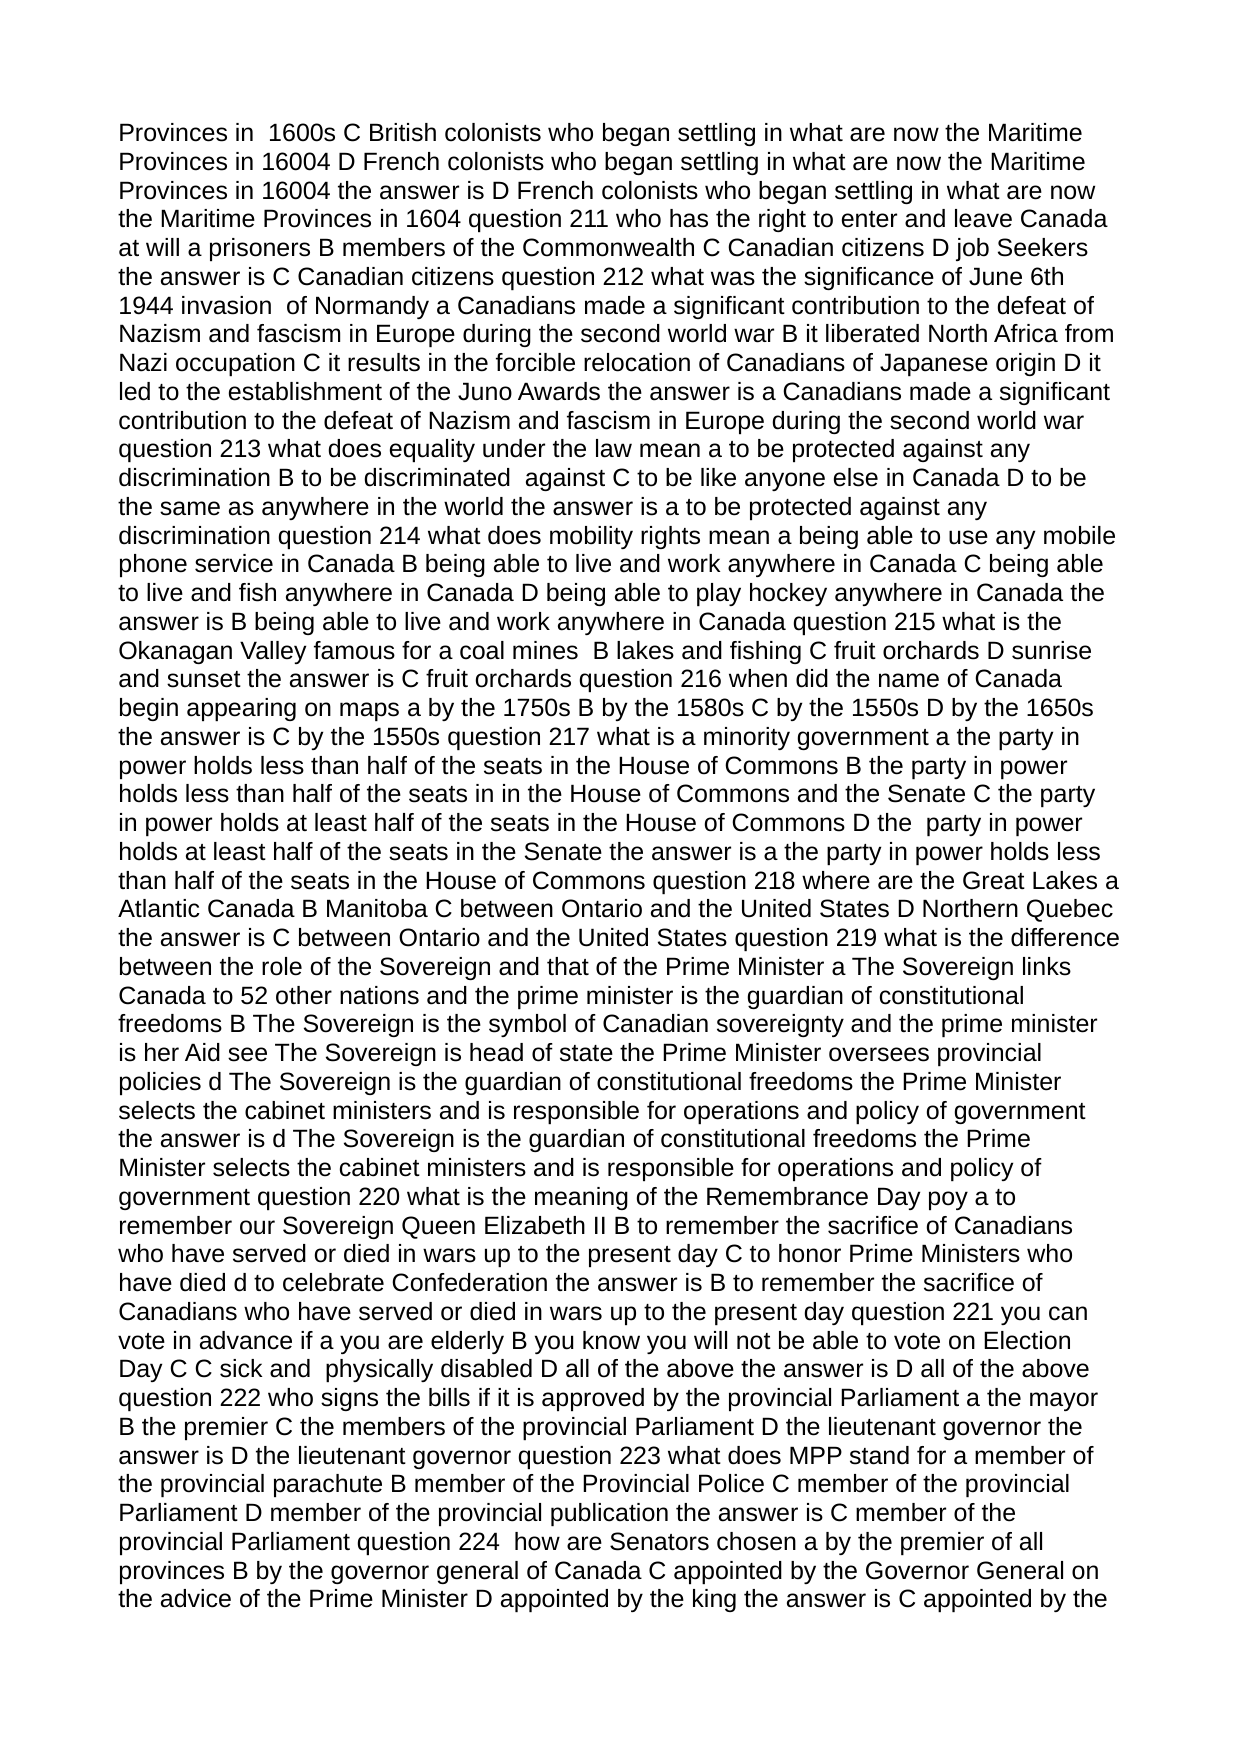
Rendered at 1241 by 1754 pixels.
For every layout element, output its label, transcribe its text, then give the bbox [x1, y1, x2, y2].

text Provinces in 1600s C British colonists who began settling in what are now the Maritime Provinces in 16004 D French colonists who began settling in what are now the Maritime Provinces in 16004 the answer is D French colonists who began settling in what are now the Maritime Provinces in 1604 question 211 who has the right to enter and leave Canada at will a prisoners B members of the Commonwealth C Canadian citizens D job Seekers the answer is C Canadian citizens question 212 what was the significance of June 6th 1944 invasion of Normandy a Canadians made a significant contribution to the defeat of Nazism and fascism in Europe during the second world war B it liberated North Africa from Nazi occupation C it results in the forcible relocation of Canadians of Japanese origin D it led to the establishment of the Juno Awards the answer is a Canadians made a significant contribution to the defeat of Nazism and fascism in Europe during the second world war question 213 what does equality under the law mean a to be protected against any discrimination B to be discriminated against C to be like anyone else in Canada D to be the same as anywhere in the world the answer is a to be protected against any discrimination question 214 what does mobility rights mean a being able to use any mobile phone service in Canada B being able to live and work anywhere in Canada C being able to live and fish anywhere in Canada D being able to play hockey anywhere in Canada the answer is B being able to live and work anywhere in Canada question 215 what is the Okanagan Valley famous for a coal mines B lakes and fishing C fruit orchards D sunrise and sunset the answer is C fruit orchards question 216 when did the name of Canada begin appearing on maps a by the 1750s B by the 1580s C by the 1550s D by the 1650s the answer is C by the 1550s question 217 what is a minority government a the party in power holds less than half of the seats in the House of Commons B the party in power holds less than half of the seats in in the House of Commons and the Senate C the party in power holds at least half of the seats in the House of Commons D the party in power holds at least half of the seats in the Senate the answer is a the party in power holds less than half of the seats in the House of Commons question 218 where are the Great Lakes a Atlantic Canada B Manitoba C between Ontario and the United States D Northern Quebec the answer is C between Ontario and the United States question 219 what is the difference between the role of the Sovereign and that of the Prime Minister a The Sovereign links Canada to 52 other nations and the prime minister is the guardian of constitutional freedoms B The Sovereign is the symbol of Canadian sovereignty and the prime minister is her Aid see The Sovereign is head of state the Prime Minister oversees provincial policies d The Sovereign is the guardian of constitutional freedoms the Prime Minister selects the cabinet ministers and is responsible for operations and policy of government the answer is d The Sovereign is the guardian of constitutional freedoms the Prime Minister selects the cabinet ministers and is responsible for operations and policy of government question 220 what is the meaning of the Remembrance Day poy a to remember our Sovereign Queen Elizabeth II B to remember the sacrifice of Canadians who have served or died in wars up to the present day C to honor Prime Ministers who have died d to celebrate Confederation the answer is B to remember the sacrifice of Canadians who have served or died in wars up to the present day question 221 you can vote in advance if a you are elderly B you know you will not be able to vote on Election Day C C sick and physically disabled D all of the above the answer is D all of the above question 222 who signs the bills if it is approved by the provincial Parliament a the mayor B the premier C the members of the provincial Parliament D the lieutenant governor the answer is D the lieutenant governor question 223 what does MPP stand for a member of the provincial parachute B member of the Provincial Police C member of the provincial Parliament D member of the provincial publication the answer is C member of the provincial Parliament question 224 how are Senators chosen a by the premier of all provinces B by the governor general of Canada C appointed by the Governor General on the advice of the Prime Minister D appointed by the king the answer is C appointed by the [118, 118, 1122, 1613]
